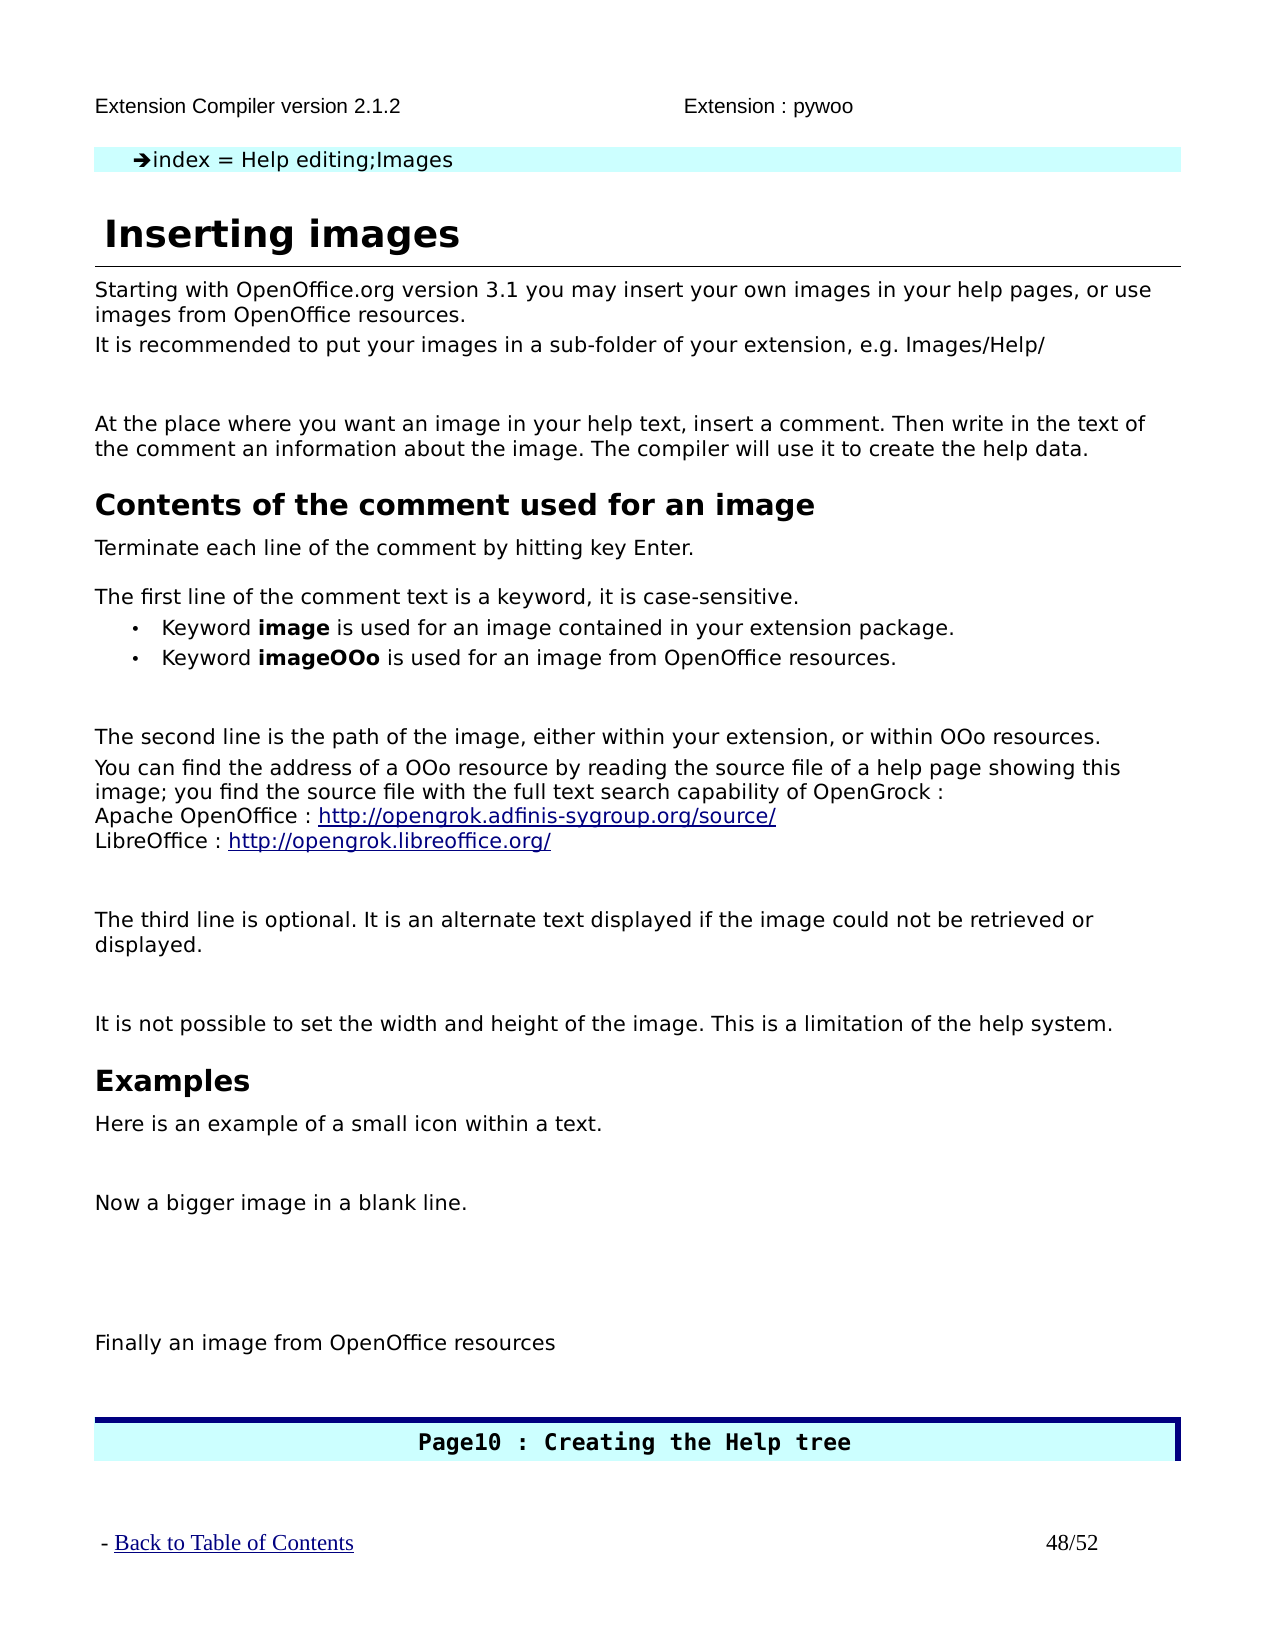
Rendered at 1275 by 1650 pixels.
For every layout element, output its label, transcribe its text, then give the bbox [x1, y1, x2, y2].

text The second line is the path of the image, either within your extension, or within OOo resources. [94, 676, 1181, 750]
list Keyword imageOOo is used for an image from OpenOffice resources. [132, 646, 1181, 670]
text Starting with OpenOffice.org version 3.1 you may insert your own images in your help pages, or use images from OpenOffice resources. [94, 278, 1181, 327]
text Here is an example of a small icon within a text. [94, 1112, 1181, 1136]
text Now a bigger image in a blank line. [94, 1142, 1181, 1215]
list Keyword image is used for an image contained in your extension package. [132, 616, 1181, 640]
text At the place where you want an image in your help text, insert a comment. Then write in the text of the comment an information about the image. The compiler will use it to create the help data. [94, 363, 1181, 461]
list index = Help editing;Images [94, 147, 1181, 172]
text Inserting images [94, 203, 1181, 266]
text Examples [94, 1064, 1181, 1098]
text Contents of the comment used for an image [94, 489, 1181, 523]
text It is not possible to set the width and height of the image. This is a limitation of the help system. [94, 963, 1181, 1036]
text Finally an image from OpenOffice resources [94, 1282, 1181, 1355]
text Terminate each line of the comment by hitting key Enter. The first line of the comment text is a keyword, it is case-sensitive. [94, 536, 1181, 610]
text The third line is optional. It is an alternate text displayed if the image could not be retrieved or displayed. [94, 859, 1181, 957]
text You can find the address of a OOo resource by reading the source file of a help page showing this image; you find the source file with the full text search capability of OpenGrock : Apache OpenOffice : http://opengrok.adfinis-sygroup.org/source/ LibreOffice : http://opengrok.libreoffice.org/ [94, 756, 1181, 853]
text It is recommended to put your images in a sub-folder of your extension, e.g. Images/Help/ [94, 333, 1181, 357]
text Page10 : Creating the Help tree [94, 1418, 1175, 1461]
